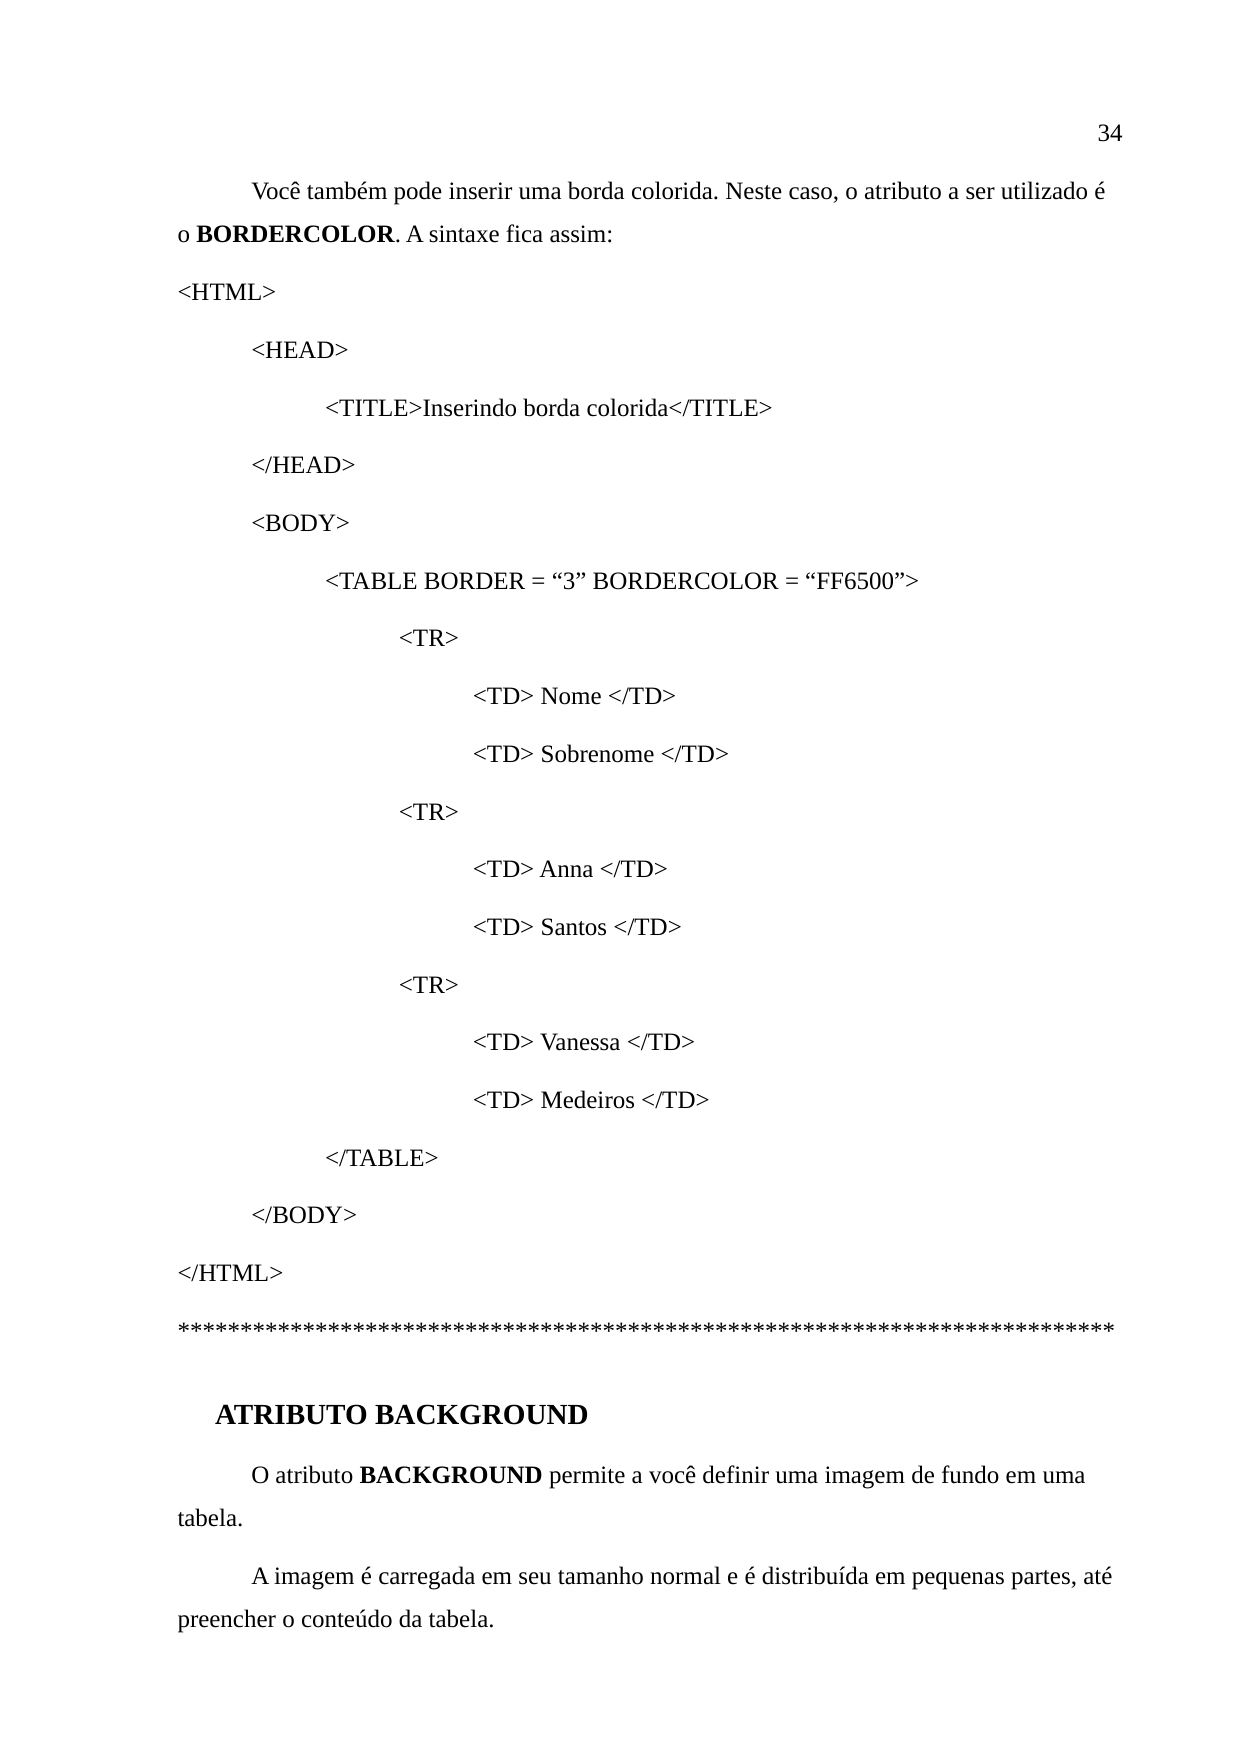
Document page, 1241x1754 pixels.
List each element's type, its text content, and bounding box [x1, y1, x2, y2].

text </HTML> [177, 1258, 1122, 1287]
text <TABLE BORDER = “3” BORDERCOLOR = “FF6500”> [177, 566, 1122, 594]
text Você também pode inserir uma borda colorida. Neste caso, o atributo a ser utilizado é o BORDERCOLOR. A sintaxe fica assim: [177, 176, 1122, 248]
text <TD> Sobrenome </TD> [177, 739, 1122, 768]
text <TD> Medeiros </TD> [177, 1085, 1122, 1114]
text A imagem é carregada em seu tamanho normal e é distribuída em pequenas partes, até preencher o conteúdo da tabela. [177, 1561, 1122, 1633]
text <HTML> [177, 277, 1122, 306]
text <TD> Nome </TD> [177, 681, 1122, 710]
text <TD> Vanessa </TD> [177, 1027, 1122, 1056]
text <TR> [177, 970, 1122, 998]
text <BODY> [177, 508, 1122, 537]
text <TD> Santos </TD> [177, 912, 1122, 941]
text <TD> Anna </TD> [177, 854, 1122, 883]
text <TITLE>Inserindo borda colorida</TITLE> [177, 393, 1122, 421]
text </BODY> [177, 1201, 1122, 1229]
text </TABLE> [177, 1143, 1122, 1172]
text <TR> [177, 623, 1122, 652]
text </HEAD> [177, 450, 1122, 479]
text <TR> [177, 797, 1122, 825]
text <HEAD> [177, 335, 1122, 364]
text O atributo BACKGROUND permite a você definir uma imagem de fundo em uma tabela. [177, 1460, 1122, 1532]
text *************************************************************************** [177, 1316, 1122, 1345]
subtitle Atributo background [215, 1397, 1122, 1431]
